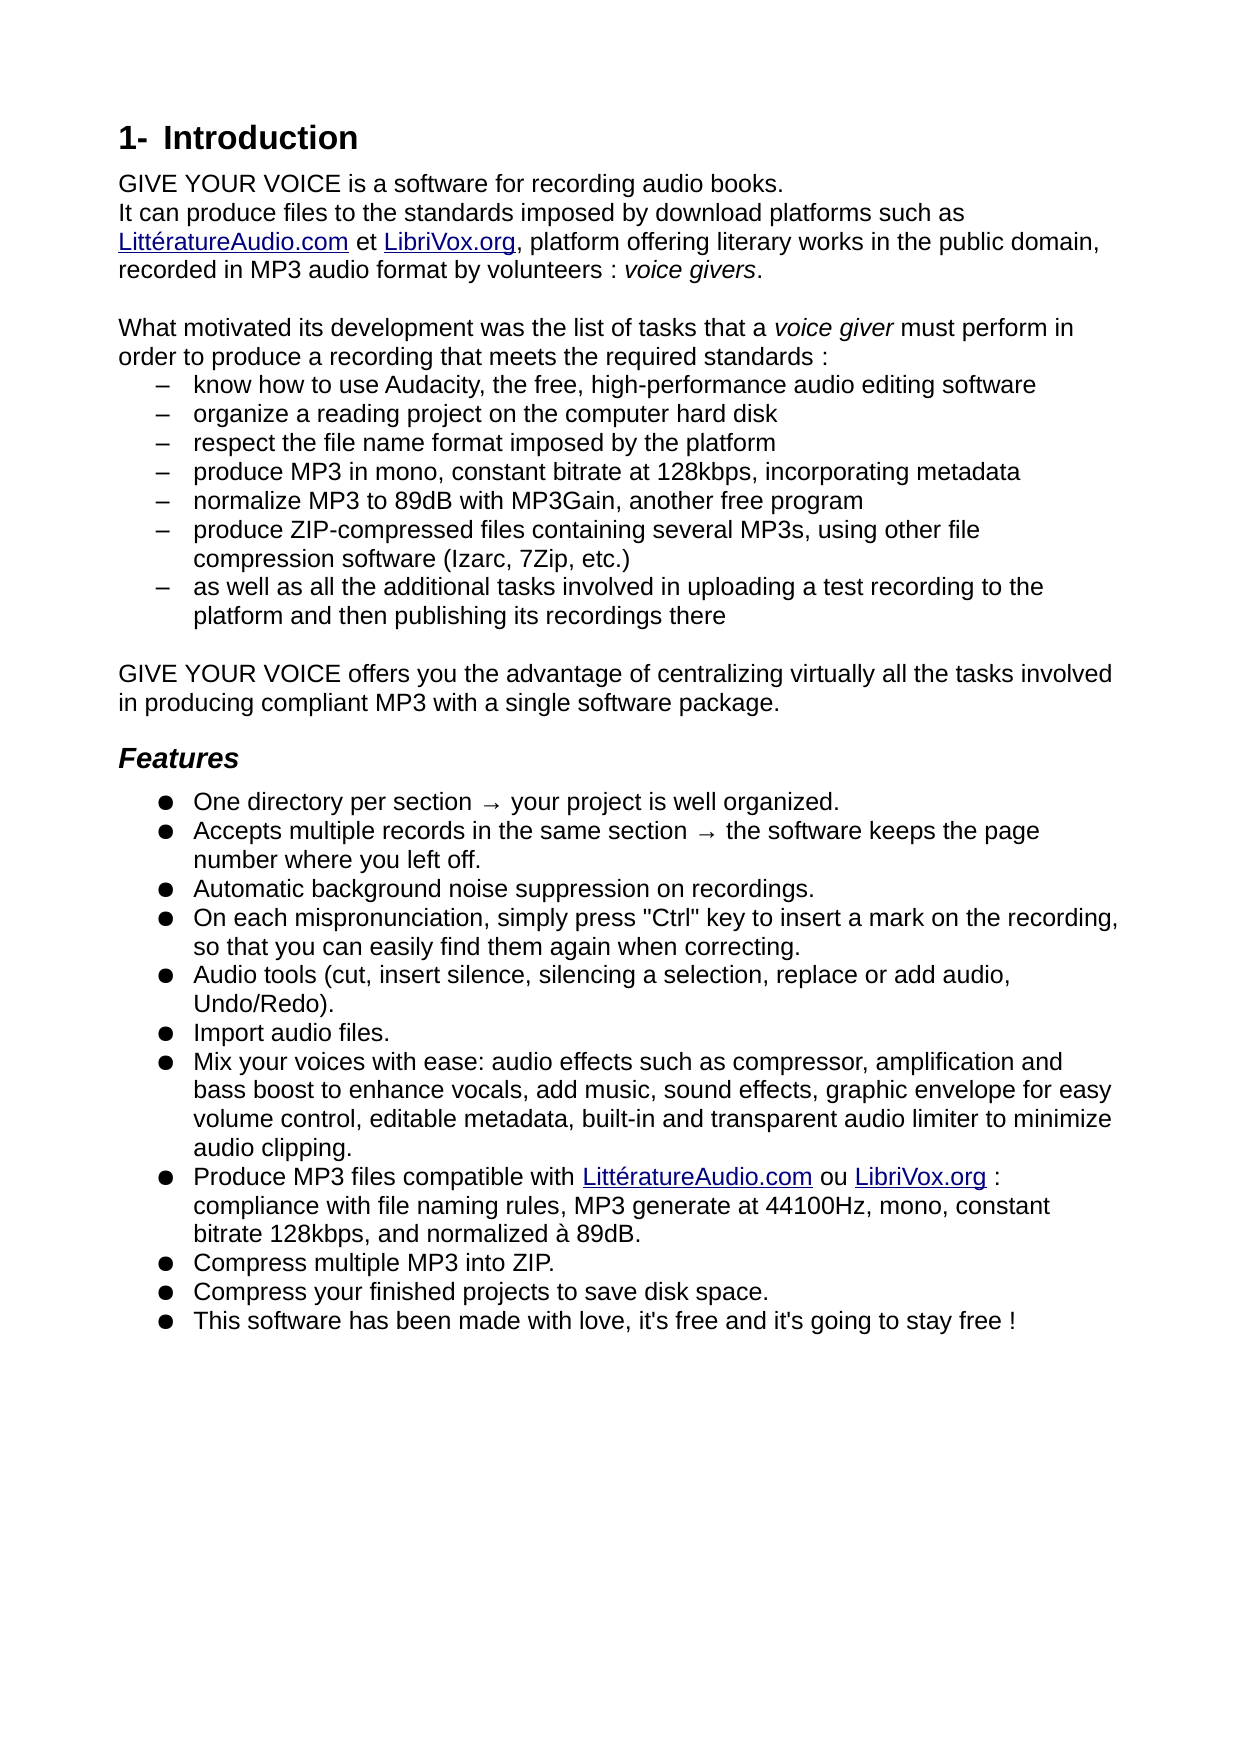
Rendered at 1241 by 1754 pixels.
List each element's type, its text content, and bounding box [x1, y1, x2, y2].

list Automatic background noise suppression on recordings. [156, 874, 1122, 903]
list Produce MP3 files compatible with LittératureAudio.com ou LibriVox.org : compliance with file naming rules, MP3 generate at 44100Hz, mono, constant bitrate 128kbps, and normalized à 89dB. [156, 1162, 1122, 1248]
list produce ZIP-compressed files containing several MP3s, using other file compression software (Izarc, 7Zip, etc.) [156, 515, 1122, 572]
list This software has been made with love, it's free and it's going to stay free ! [156, 1306, 1122, 1335]
list Compress multiple MP3 into ZIP. [156, 1248, 1122, 1277]
list as well as all the additional tasks involved in uploading a test recording to the platform and then publishing its recordings there [156, 572, 1122, 630]
list normalize MP3 to 89dB with MP3Gain, another free program [156, 486, 1122, 515]
text What motivated its development was the list of tasks that a voice giver must perform in order to produce a recording that meets the required standards : [118, 313, 1122, 371]
text GIVE YOUR VOICE is a software for recording audio books. [118, 169, 1122, 198]
list Mix your voices with ease: audio effects such as compressor, amplification and bass boost to enhance vocals, add music, sound effects, graphic envelope for easy volume control, editable metadata, built-in and transparent audio limiter to minimize audio clipping. [156, 1047, 1122, 1162]
list know how to use Audacity, the free, high-performance audio editing software [156, 371, 1122, 399]
list Compress your finished projects to save disk space. [156, 1277, 1122, 1306]
list On each mispronunciation, simply press "Ctrl" key to insert a mark on the recording, so that you can easily find them again when correcting. [156, 903, 1122, 960]
text GIVE YOUR VOICE offers you the advantage of centralizing virtually all the tasks involved in producing compliant MP3 with a single software package. [118, 659, 1122, 716]
list organize a reading project on the computer hard disk [156, 399, 1122, 428]
list respect the file name format imposed by the platform [156, 428, 1122, 457]
list Audio tools (cut, insert silence, silencing a selection, replace or add audio, Undo/Redo). [156, 960, 1122, 1018]
list Accepts multiple records in the same section → the software keeps the page number where you left off. [156, 816, 1122, 874]
text Features [118, 741, 1122, 775]
list produce MP3 in mono, constant bitrate at 128kbps, incorporating metadata [156, 457, 1122, 486]
subtitle Introduction [118, 118, 1122, 157]
list Import audio files. [156, 1018, 1122, 1047]
list One directory per section → your project is well organized. [156, 787, 1122, 816]
text It can produce files to the standards imposed by download platforms such as LittératureAudio.com et LibriVox.org, platform offering literary works in the public domain, recorded in MP3 audio format by volunteers : voice givers. [118, 198, 1122, 284]
